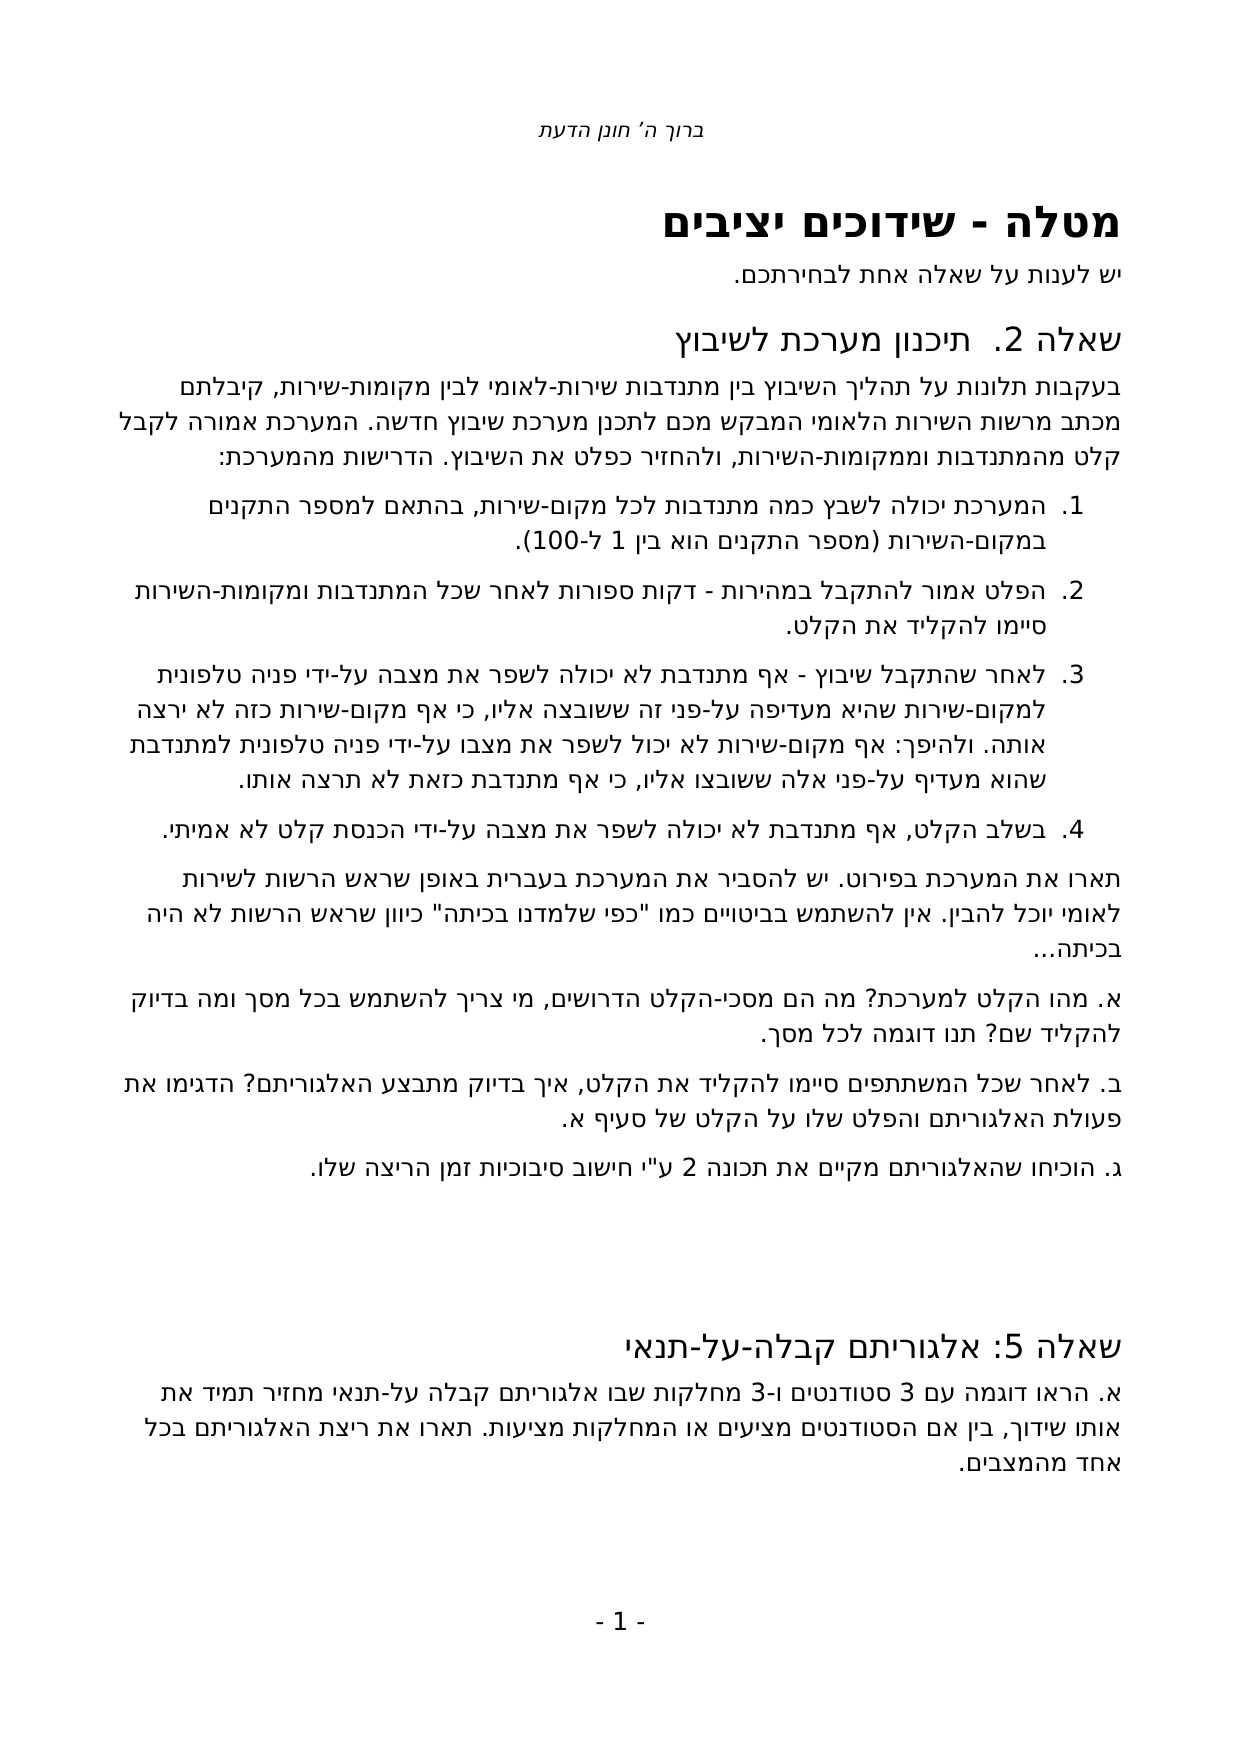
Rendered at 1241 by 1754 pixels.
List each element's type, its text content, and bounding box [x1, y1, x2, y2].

text תארו את המערכת בפירוט. יש להסביר את המערכת בעברית באופן שראש הרשות לשירות לאומי יוכל להבין. אין להשתמש בביטויים כמו "כפי שלמדנו בכיתה" כיוון שראש הרשות לא היה בכיתה... [118, 864, 1122, 964]
text בעקבות תלונות על תהליך השיבוץ בין מתנדבות שירות-לאומי לבין מקומות-שירות, קיבלתם מכתב מרשות השירות הלאומי המבקש מכם לתכנן מערכת שיבוץ חדשה. המערכת אמורה לקבל קלט מהמתנדבות וממקומות-השירות, ולהחזיר כפלט את השיבוץ. הדרישות מהמערכת: [118, 372, 1122, 471]
subtitle שאלה 5: אלגוריתם קבלה-על-תנאי [118, 1327, 1122, 1366]
list המערכת יכולה לשבץ כמה מתנדבות לכל מקום-שירות, בהתאם למספר התקנים במקום-השירות (מספר התקנים הוא בין 1 ל-100). [118, 491, 1084, 555]
list לאחר שהתקבל שיבוץ - אף מתנדבת לא יכולה לשפר את מצבה על-ידי פניה טלפונית למקום-שירות שהיא מעדיפה על-פני זה ששובצה אליו, כי אף מקום-שירות כזה לא ירצה אותה. ולהיפך: אף מקום-שירות לא יכול לשפר את מצבו על-ידי פניה טלפונית למתנדבת שהוא מעדיף על-פני אלה ששובצו אליו, כי אף מתנדבת כזאת לא תרצה אותו. [118, 660, 1084, 794]
text יש לענות על שאלה אחת לבחירתכם. [118, 260, 1122, 289]
subtitle שאלה 2. תיכנון מערכת לשיבוץ [118, 320, 1122, 359]
text ב. לאחר שכל המשתתפים סיימו להקליד את הקלט, איך בדיוק מתבצע האלגוריתם? הדגימו את פעולת האלגוריתם והפלט שלו על הקלט של סעיף א. [118, 1069, 1122, 1133]
text א. הראו דוגמה עם 3 סטודנטים ו-3 מחלקות שבו אלגוריתם קבלה על-תנאי מחזיר תמיד את אותו שידוך, בין אם הסטודנטים מציעים או המחלקות מציעות. תארו את ריצת האלגוריתם בכל אחד מהמצבים. [118, 1379, 1122, 1478]
text א. מהו הקלט למערכת? מה הם מסכי-הקלט הדרושים, מי צריך להשתמש בכל מסך ומה בדיוק להקליד שם? תנו דוגמה לכל מסך. [118, 984, 1122, 1048]
subtitle מטלה - שידוכים יציבים [118, 197, 1122, 248]
list בשלב הקלט, אף מתנדבת לא יכולה לשפר את מצבה על-ידי הכנסת קלט לא אמיתי. [118, 815, 1084, 844]
list הפלט אמור להתקבל במהירות - דקות ספורות לאחר שכל המתנדבות ומקומות-השירות סיימו להקליד את הקלט. [118, 576, 1084, 640]
text ג. הוכיחו שהאלגוריתם מקיים את תכונה 2 ע"י חישוב סיבוכיות זמן הריצה שלו. [118, 1153, 1122, 1182]
